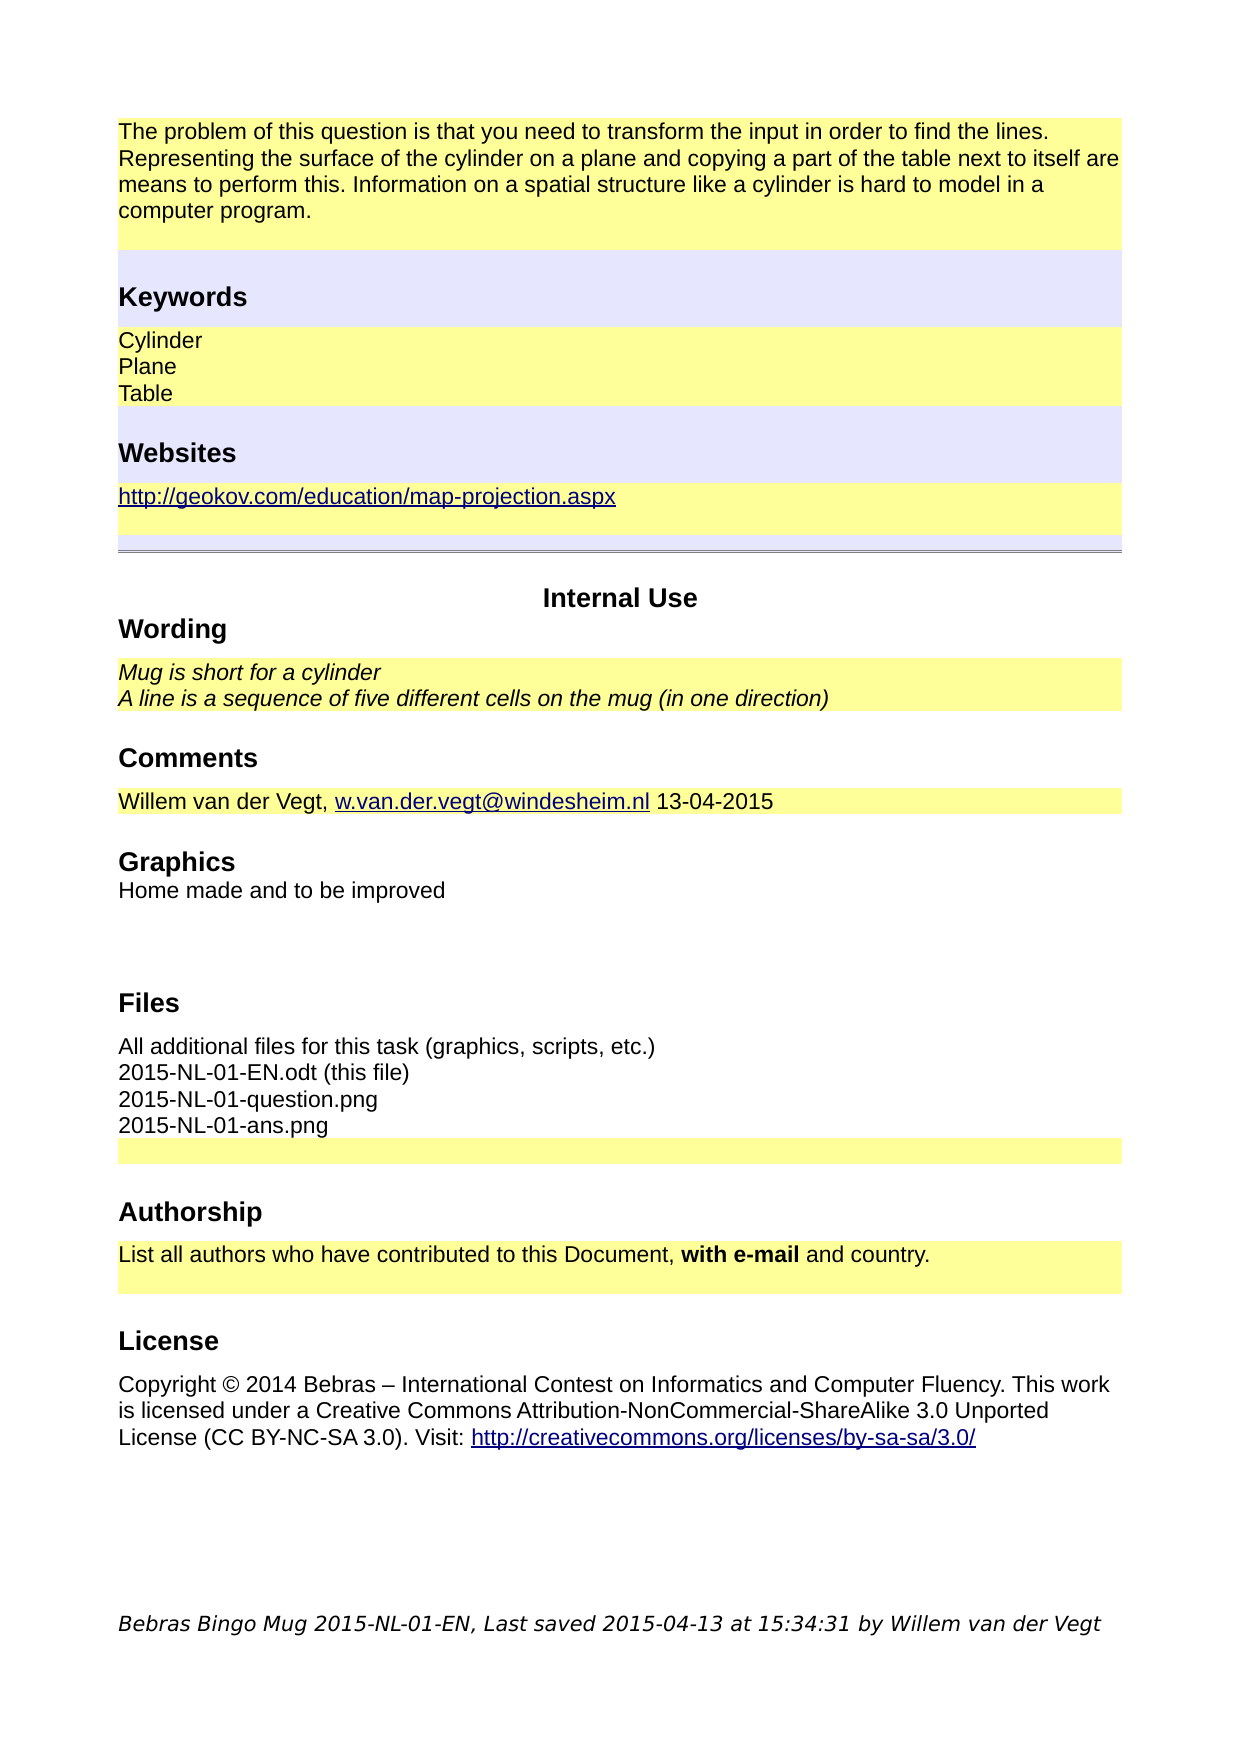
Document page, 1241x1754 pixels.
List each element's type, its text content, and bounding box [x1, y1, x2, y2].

subtitle Authorship [118, 1196, 1122, 1227]
text 2015-NL-01-EN.odt (this file) [118, 1059, 1122, 1086]
text List all authors who have contributed to this Document, with e-mail and country. [118, 1241, 1122, 1268]
text Plane [118, 353, 1122, 379]
text Cylinder [118, 327, 1122, 353]
subtitle Websites [118, 437, 1122, 468]
text http://geokov.com/education/map-projection.aspx [118, 483, 1122, 509]
text 2015-NL-01-question.png [118, 1086, 1122, 1112]
subtitle Graphics [118, 846, 1122, 877]
text 2015-NL-01-ans.png [118, 1112, 1122, 1138]
text All additional files for this task (graphics, scripts, etc.) [118, 1033, 1122, 1059]
text Mug is short for a cylinder [118, 658, 1122, 685]
text Table [118, 379, 1122, 406]
text Home made and to be improved [118, 877, 1122, 903]
subtitle Keywords [118, 281, 1122, 312]
subtitle Comments [118, 742, 1122, 774]
subtitle Wording [118, 613, 1122, 644]
text Willem van der Vegt, w.van.der.vegt@windesheim.nl 13-04-2015 [118, 788, 1122, 814]
text A line is a sequence of five different cells on the mug (in one direction) [118, 685, 1122, 711]
subtitle Files [118, 987, 1122, 1018]
subtitle License [118, 1325, 1122, 1357]
subtitle Internal Use [118, 582, 1122, 613]
text The problem of this question is that you need to transform the input in order to find the lines. Representing the surface of the cylinder on a plane and copying a part of the table next to itself are means to perform this. Information on a spatial structure like a cylinder is hard to model in a computer program. [118, 118, 1122, 223]
text Copyright © 2014 Bebras – International Contest on Informatics and Computer Fluency. This work is licensed under a Creative Commons Attribution-NonCommercial-ShareAlike 3.0 Unported License (CC BY-NC-SA 3.0). Visit: http://creativecommons.org/licenses/by-sa-sa/3.0/ [118, 1371, 1122, 1450]
